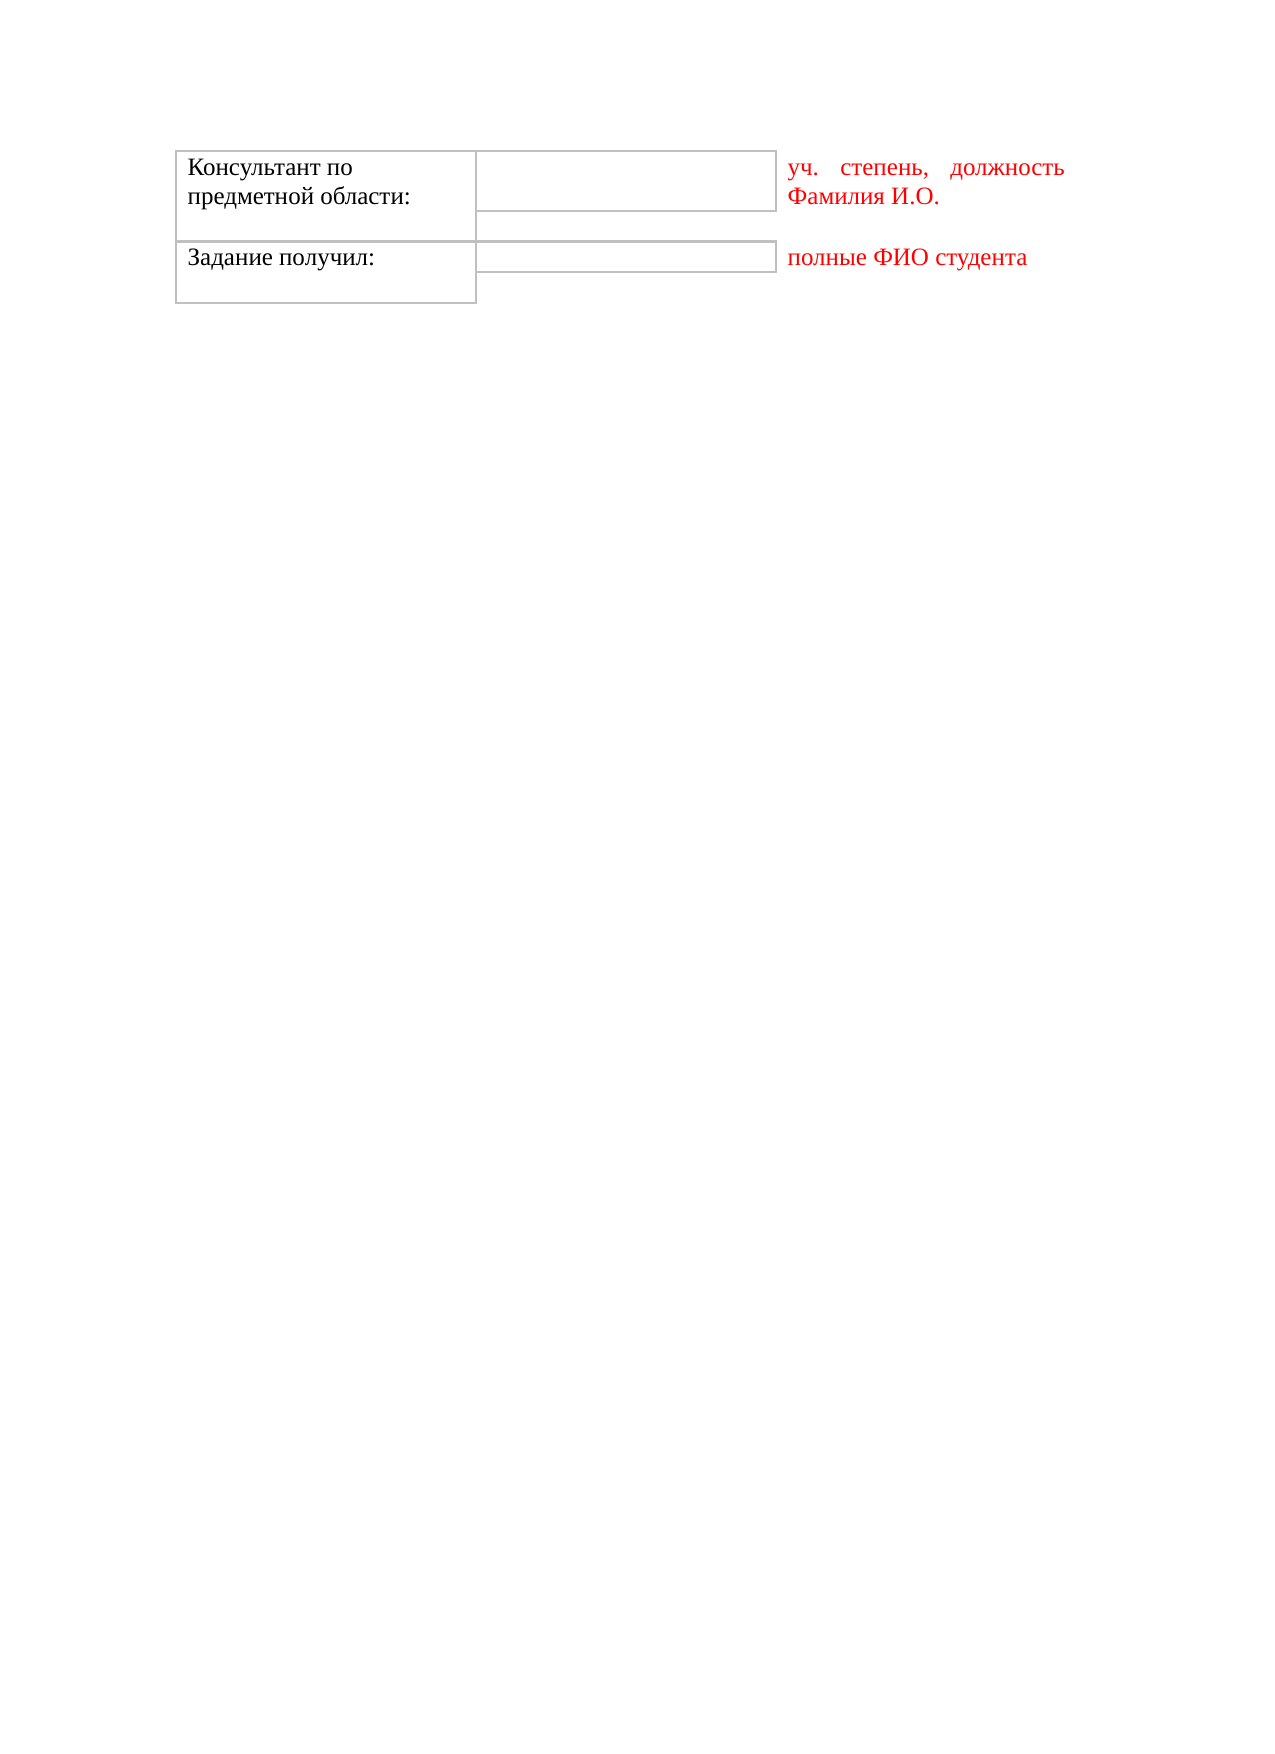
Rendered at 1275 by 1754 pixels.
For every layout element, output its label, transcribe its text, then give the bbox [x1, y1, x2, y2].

table_cell [477, 271, 1076, 302]
table_cell [477, 152, 775, 209]
table_cell Задание получил: [177, 243, 475, 302]
table_cell полные ФИО студента [777, 240, 1076, 271]
table_cell [477, 243, 775, 271]
table_cell уч. степень, должность Фамилия И.О. [777, 150, 1076, 209]
table_cell [477, 210, 1076, 240]
table_cell Консультант по предметной области: [177, 152, 475, 240]
